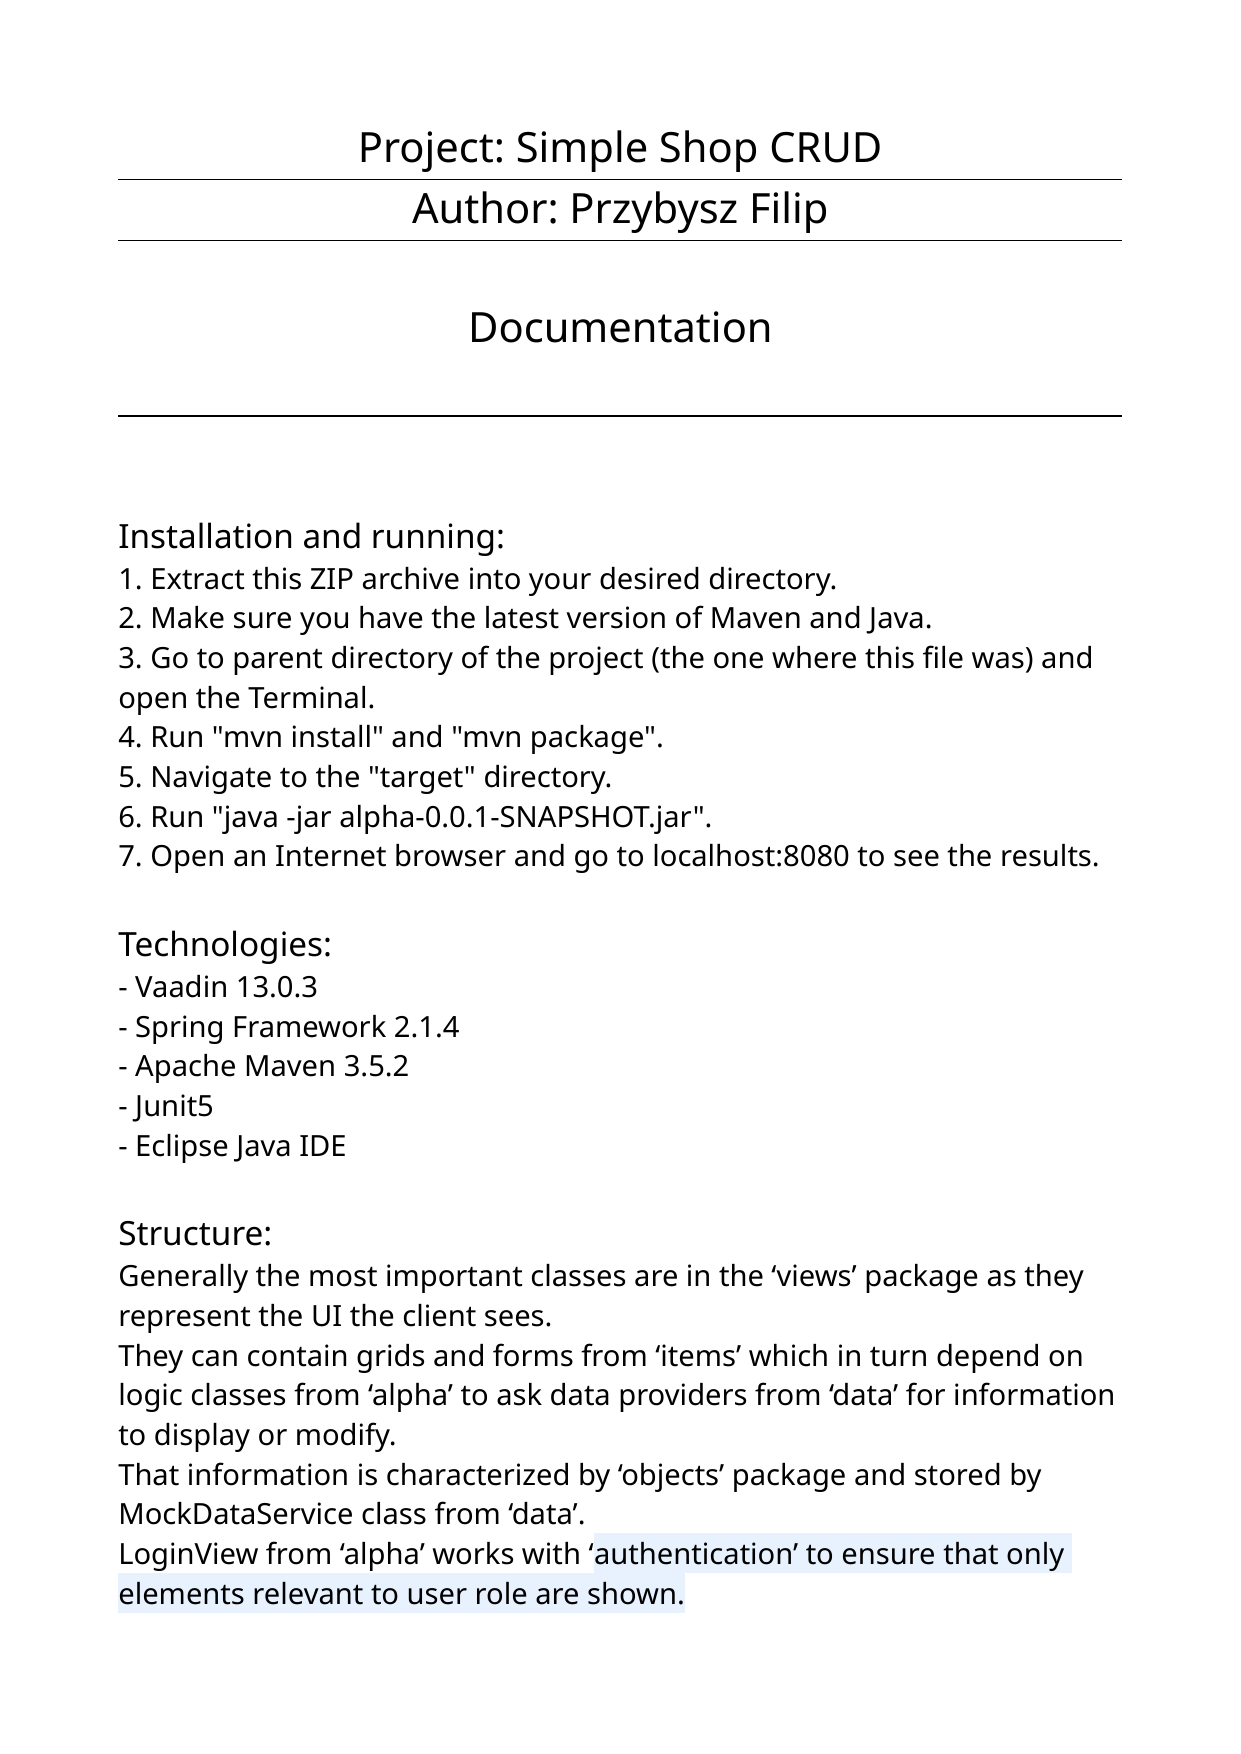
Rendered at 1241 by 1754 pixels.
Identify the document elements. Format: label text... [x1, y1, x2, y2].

text 3. Go to parent directory of the project (the one where this file was) and open the Terminal. [118, 637, 1122, 717]
text Generally the most important classes are in the ‘views’ package as they represent the UI the client sees. [118, 1256, 1122, 1335]
text - Eclipse Java IDE [118, 1125, 1122, 1165]
text - Vaadin 13.0.3 [118, 966, 1122, 1006]
text LoginView from ‘alpha’ works with ‘authentication’ to ensure that only elements relevant to user role are shown. [118, 1533, 1122, 1613]
text 1. Extract this ZIP archive into your desired directory. [118, 558, 1122, 598]
text Documentation [118, 297, 1122, 354]
text 2. Make sure you have the latest version of Maven and Java. [118, 598, 1122, 637]
text Project: Simple Shop CRUD [118, 118, 1122, 179]
text 7. Open an Internet browser and go to localhost:8080 to see the results. [118, 836, 1122, 875]
text 5. Navigate to the "target" directory. [118, 756, 1122, 796]
text Installation and running: [118, 512, 1122, 558]
text - Spring Framework 2.1.4 [118, 1006, 1122, 1046]
text 6. Run "java -jar alpha-0.0.1-SNAPSHOT.jar". [118, 796, 1122, 836]
text Structure: [118, 1210, 1122, 1256]
text - Junit5 [118, 1085, 1122, 1125]
text 4. Run "mvn install" and "mvn package". [118, 717, 1122, 756]
text Technologies: [118, 921, 1122, 966]
text Author: Przybysz Filip [118, 180, 1122, 240]
text They can contain grids and forms from ‘items’ which in turn depend on logic classes from ‘alpha’ to ask data providers from ‘data’ for information to display or modify. That information is characterized by ‘objects’ package and stored by MockDataService class from ‘data’. [118, 1335, 1122, 1533]
text - Apache Maven 3.5.2 [118, 1046, 1122, 1085]
